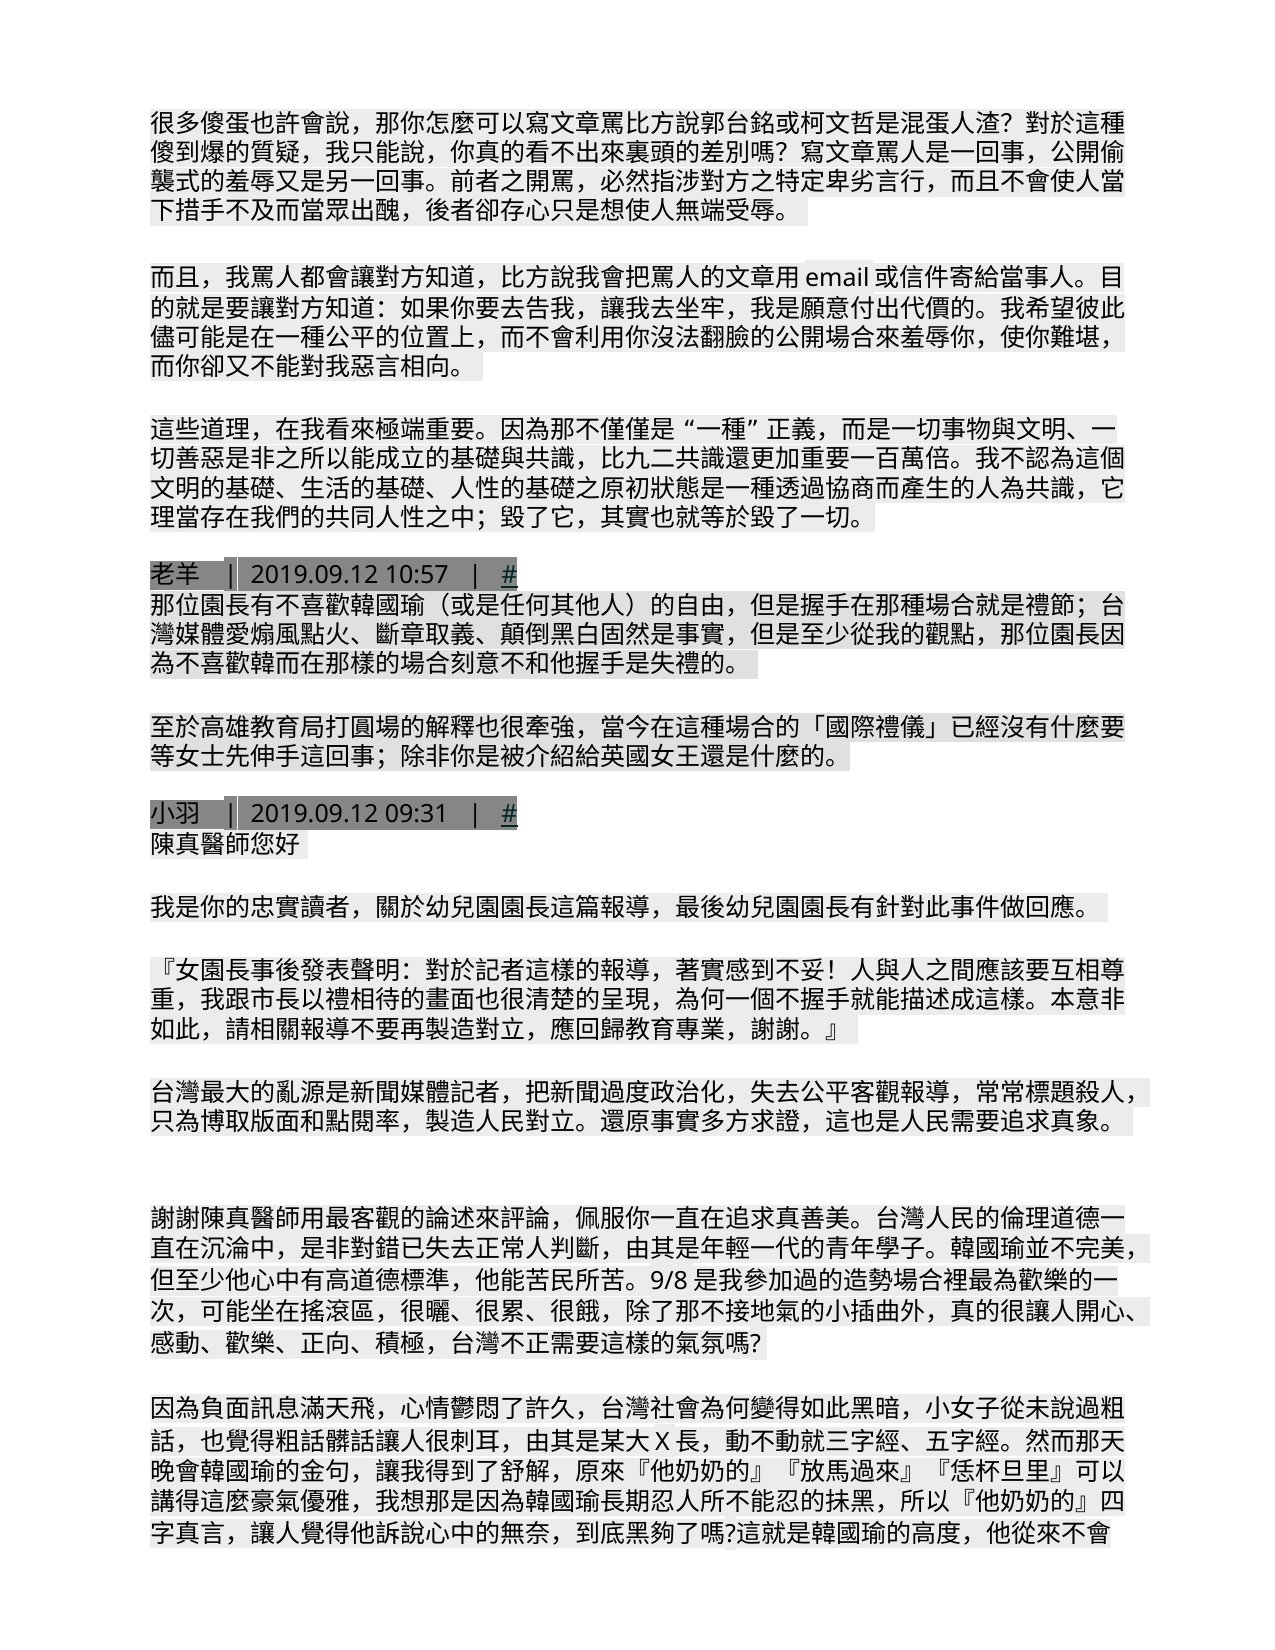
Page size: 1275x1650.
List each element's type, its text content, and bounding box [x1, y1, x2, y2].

text 陳真醫師您好 我是你的忠實讀者，關於幼兒園園長這篇報導，最後幼兒園園長有針對此事件做回應。 『女園長事後發表聲明：對於記者這樣的報導，著實感到不妥！人與人之間應該要互相尊重，我跟市長以禮相待的畫面也很清楚的呈現，為何一個不握手就能描述成這樣。本意非如此，請相關報導不要再製造對立，應回歸教育專業，謝謝。』 台灣最大的亂源是新聞媒體記者，把新聞過度政治化，失去公平客觀報導，常常標題殺人，只為博取版面和點閱率，製造人民對立。還原事實多方求證，這也是人民需要追求真象。 謝謝陳真醫師用最客觀的論述來評論，佩服你一直在追求真善美。台灣人民的倫理道德一直在沉淪中，是非對錯已失去正常人判斷，由其是年輕一代的青年學子。韓國瑜並不完美，但至少他心中有高道德標準，他能苦民所苦。9/8是我參加過的造勢場合裡最為歡樂的一次，可能坐在搖滾區，很曬、很累、很餓，除了那不接地氣的小插曲外，真的很讓人開心、感動、歡樂、正向、積極，台灣不正需要這樣的氣氛嗎? 因為負面訊息滿天飛，心情鬱悶了許久，台灣社會為何變得如此黑暗，小女子從未說過粗話，也覺得粗話髒話讓人很刺耳，由其是某大X長，動不動就三字經、五字經。然而那天晚會韓國瑜的金句，讓我得到了舒解，原來『他奶奶的』『放馬過來』『恁杯旦里』可以講得這麼豪氣優雅，我想那是因為韓國瑜長期忍人所不能忍的抺黑，所以『他奶奶的』四字真言，讓人覺得他訴說心中的無奈，到底黑夠了嗎?這就是韓國瑜的高度，他從來不會黑來黑去，他最強的能力就是直球對決。 https://tw.news.yahoo.com/拒跟韓國瑜握手-優良教師親自回應了-112300494.html [150, 830, 1125, 1550]
text 卡韓政變(167)：一封公開信--致高雄市立XX幼兒園園長 (後記) 陳真 2019. 09. 12. 底下要寫的這些，並非針對這位園長，只是以之為例，說明一種至少二十幾年來隨著所謂 "民主" 而盛行的現象。很多東西事關微妙，很難三言兩語，你只能綜合著讀，也許才能知道我究竟是在說什麼。 先說這位園長，當她公開製造了一種 "刻意不握手" 的印象事實之後，面對記者詢問，她卻表示之所以刻意不握手是因為 "打從心底就是不喜歡韓國瑜"。也就是說，她之不握手不但帶有個人好惡，而且事後還加以闡釋、宣揚。這時候，妳就不能怪記者胡亂報導、製造對立，因為這個帶有政治攻擊性的對立就是妳自己所製造。 不過，園長的例子畢竟不是一個好例子，因為她之所為算是很客氣了。但是，例子雖小，背後意義卻一樣重大。 法國有個哲學家叫做 Gilles Deleuze ，他在寫什麼我從不打算細看，恐怕也看不太懂。之所以不太懂，一大部份原因可能是在他身上，而非我之魯鈍。不過，曾經讀過他的一個想法，我倒是可以理解。這個想法我曾提過，用我的話來表達差不多是這樣： 一個人渣，大家都很堵爛，巴不得他趕快去死一死。可當他真的來到死亡邊緣，飽受痛苦之際，我們就忘記了他的各種卑鄙行為與身份，而只關切他是個 "人"，對之產生憐憫。可當他又悠悠醒來，又是一尾活龍時，我們便又想他是 "誰" 來了，"媽的，這個人渣！怎麼不趕快去死一死！" 而我要說的就是 "人" 這個原初狀態之基本重要性，而不僅僅是 "誰"。這就好比說醫生每天看病，眼前的每個病人理當就是一個個 "人"，而不是 "誰誰誰"。做為一個醫生，我不管你貧富貴賤，也不在乎顏色，甚至不管你的一切是非善惡，人渣也好，大善人也罷，統統都是處於 "人" 這樣一個原初狀態。 今天，哪怕是任何一個貪官污吏，倘若掉入海裏或遭到暴徒攻擊，我一樣會拼了命跳入海裏救你或甚至為你擋拳頭擋子彈，為什麼呢？因為在那當下，你是 "誰" 已無關緊要，重要的是你是一個 "人"，你會痛苦，會哀嚎，會難堪，會感到羞辱，會恐懼，因此而有著一種生命尊嚴的基本神聖性。即便是一個人渣的痛苦也一樣具有神聖的意義與價值不是嗎？我們不該連這樣一種原初狀態的基礎人性與人倫關係都要摧毀。 但是，過去這二十幾年來，台灣政治，特別是綠營一方，卻鼓吹一種變態的私刑正義，操弄方法是這樣： 先把某種僅僅只是屬於 "觀點" 或 "意見" 的東西給抬舉成一種絕對道德 (例如台獨，例如反核，例如公投)，然後，凡是沒有把它們視為絕對道德或絕對正義的人就是敵人；對於敵人，便可根據正義之名加以任何攻擊，完全可以不擇手段。簡單說就是你根本不用把他當成一個人，儘管用一切手段去摧毀敵人們的人格、名譽、尊嚴、工作及身體安全等等等，乃至傷害其家人也沒關係。凡是這麼做的人，就會受到主流社會的歌頌與稱讚。 我講得很文雅，但是各位只要想一想現實生活中的各種攻擊實例就能明白，韓國瑜及其家人之一整年每天被抹黑就是一例。這樣一種變態的私刑正義往往相當卑鄙，因為它從來都不是以弱擊強，而是專門打落水狗，打擊少數異已或弱勢，就如同過去台灣人 (特別是年輕一代) 群起攻擊人數少得可憐的台獨，而如今卻群起傷害人數同樣少得可憐的主張統一者一樣。 這樣一種變態的私刑正義認為：只要我站在主流這一邊，只要我自認為是對的，我便可為所欲為。 這傷害了兩個東西，一是人性，傷害了我所說的人倫關係的原初狀態，傷害了做為一個人應有的生命尊嚴之神聖性，其次也傷害了一種基本秩序，比方說某種典章制度與禮儀規範或是文官體系等等等。 為什麼我們常說文官體系的中立價值很重要，因為它是一個文明社會之所以有可能運作的基礎。這樣一種基礎或中立性一旦摧毀，其實就等於摧毀了一個社會，而這就是民進黨長年以來所鼓吹的所謂 "民主自由"，鼓勵任何人根據某種主流顏色去傷害任何少數異己，然後說這就是正義。 例子說不完，但我可以舉三個曾經說過的反例： 一，大約三十年前，我的好朋友翁金珠老師好像是當立委 (民進黨)。有一天，她跟我提到說她帶了一些學生去立法院參加一個好像是反對高學費的公聽會，會議中也有教育部官員參加。翁老師說，那些她帶去的學生講話態度很囂張跋扈，很不客氣，罵官員像在罵狗一樣。翁老師很生氣，就反過來罵這些學生說 "你們怎麼可以用這種態度對人、特別是對長輩講話？" 我聽了很感動，因為我相信這事很重要，它很微妙，但很基本，它就像浴盆裏的小嬰兒，在伸張所謂正義的同時，我們應該把髒水倒掉，但不要連嬰兒也一起倒掉了。 二，1987年解嚴前後，我曾經在黨外雜誌義務工作兩三年。有一天，高雄有個群眾抗爭。我既是記者也是參與者。那一次，群眾逮到一個人身上偷帶相機，認定是特務，於是一群人馬上把他包圍起來，對他動粗。我清楚記得當有人往他臉上揮出第一拳時，那個特務的眼角隨即裂開，湧出一股鮮血。我一直記得他極度驚懼的眼神。接著便是群眾一擁而上的拳打腳踢。 群眾都認識我，我大聲叫大家不要打，但是沒有人要聽我的，情急之下我就抱住那個特務，用背部幫他擋拳頭，同時幫他擠出一道空間，讓他脫逃。他像飛一樣地逃走了，連相機都不要了。 事後，我寫了一篇報導，但我沒寫我掩護他逃走的這一段，我只文謅謅地寫說，"當他眼角湧出一股鮮血時，映照著熾熱的陽光，感覺異樣地刺眼"。雜誌社老闆事後責怪我怎麼寫這種 "同情特務" 的文章。我沒有回答。他要是知道我在現場還替特務挨揍、幫忙逃走，恐怕會懷疑我是不是也是特務。 可是，在那當下，他就只是一個 "人"，一個陷入極度驚孔、滿臉鮮血的人，我不幫他要幫誰？ 其實，與其說我幫他，不如說幫我自己，幫每個跟我一樣具有基本生命尊嚴的人。 不久之後，進入九零年代。所謂 "民主" 越來越興盛，越來越囂張跋扈，我也越來越不習慣，於是就離開了黨外雜誌，慢慢也離開了黨外圈子。 三，1995年，我考上公費留學。1997年7月1號，香港回歸祖國那一天，我卻飄洋過海來到英國。考上公費留學出國之前，被迫必須接受教育部的 "訓練" 與 "講習"，連怎麼吃西餐也要教，一連幾天的課程。營隊結束那一天，教育部官員說會有個晚會，要我們準備些才藝上台表演，表演給連戰等高官看。 那時候，連戰和李登輝正聯手競選總統與副總統，聲勢很高，勢必會當選連任。一聽到連戰要來，我就問教育部官員說我可以不參加晚會嗎？官員回答說不行，還威脅說我若不參加，有可能會被取消公費留學的資格。我頓時陷入天人交戰，一方面我不想要假裝友善地面對連戰等人，另一方面我也怕因此失去全額公費留學的資格。 後來，我還是決定不參加晚會。我不但不參加，我還立即在好像是中國時報上寫了篇文章說，連戰不應該利用身為副總統的身份來公費留學生的晚會上拉票。沒想到，文章登出後，媒體竟然自行 "引申"，報導出一些假新聞，說我當眾在晚會上拒絕和連戰握手。 很多綠營的人看了報導，跑來跟我說我很勇敢。我只好一再否認，此事完全子虛烏有，我根本沒去參加晚會，更不是那種會當面給人難堪的人；我沒那麼沒出息。我若真的要挑戰連戰，就會在其它適當的場合，以其他適當的方式進行，絕不會在一種與政治不相干的晚會上以搞偷襲的方式讓人當眾難堪；我不知道那樣做有何意義。 我反對的又不是 "他"，而是他當時所代表的政治意義及行事作風，我在留學生晚會上去傷害 "他" 幹嘛呢？人家如果公開要跟我握手，我不會去傷害對方這樣一個基本的善意，哪怕它只是一個形式，因為維護這樣一個形式或禮儀十分重要。韓國瑜就算看妳不順眼，他還是一樣得低頭哈腰對妳鞠躬致敬、頒獎給妳不是嗎？難道我們應該期待雙方都各自發揮一己好惡來互相找機會羞辱對方？ 但是，台灣這二十幾年來卻不斷鼓吹傷害少數異己，歌頌這樣一種病態的私刑正義，視之為英雄行徑，真是很可恥，很沒出息。因為，藉著主流媒體之優勢，打的全是落水狗；你怎麼不在蔣介石的年代，公開拒絕跟蔣公握手試試？ 這樣一種病態的私刑正義，反映了人性中極其可笑卑鄙的一面，非常窩囊無恥。你看，市面上一大堆所謂社運，所謂抗爭，所謂學運，搞的往往就是這一套沒出息的打落水狗把戲；打完之後，掌聲雷動，媒體歌頌。請問天底下有這麼廉價的社運嗎？有這麼好康的學運嗎？那不叫運動，那叫做主流動員打落水狗。 我常想起這樣一個極端畫面：John Pilger 在 "打破沉默：第三次世界大戰已然展開" (https://bit.ly/2kgmhxO) 中提到，當利比亞領導人達格費被美軍拿一把軍刀捅入肛門抽插旋轉，「雞姦」而死時，希拉蕊在銀幕上及時觀看這一幕，竟然興高采烈非常開心地大喊著：「我們來了！我們都看見了！這傢伙死了耶！」 如果你能理解這一幕之可悲，也許就能理解我在說的什麼原初狀態。今天，就算是真正惡貫滿盈的希拉蕊都不應該遭受非人待遇，都一樣具有生命的基本尊嚴。 很多傻蛋也許會說，那你怎麼可以寫文章罵比方說郭台銘或柯文哲是混蛋人渣？對於這種傻到爆的質疑，我只能說，你真的看不出來裏頭的差別嗎？寫文章罵人是一回事，公開偷襲式的羞辱又是另一回事。前者之開罵，必然指涉對方之特定卑劣言行，而且不會使人當下措手不及而當眾出醜，後者卻存心只是想使人無端受辱。 而且，我罵人都會讓對方知道，比方說我會把罵人的文章用email或信件寄給當事人。目的就是要讓對方知道：如果你要去告我，讓我去坐牢，我是願意付出代價的。我希望彼此儘可能是在一種公平的位置上，而不會利用你沒法翻臉的公開場合來羞辱你，使你難堪，而你卻又不能對我惡言相向。 這些道理，在我看來極端重要。因為那不僅僅是 “一種” 正義，而是一切事物與文明、一切善惡是非之所以能成立的基礎與共識，比九二共識還更加重要一百萬倍。我不認為這個文明的基礎、生活的基礎、人性的基礎之原初狀態是一種透過協商而產生的人為共識，它理當存在我們的共同人性之中；毀了它，其實也就等於毀了一切。 [150, 75, 1125, 532]
text 小羽 | 2019.09.12 09:31 | # [150, 796, 1125, 830]
text 那位園長有不喜歡韓國瑜（或是任何其他人）的自由，但是握手在那種場合就是禮節；台灣媒體愛煽風點火、斷章取義、顛倒黑白固然是事實，但是至少從我的觀點，那位園長因為不喜歡韓而在那樣的場合刻意不和他握手是失禮的。 至於高雄教育局打圓場的解釋也很牽強，當今在這種場合的「國際禮儀」已經沒有什麼要等女士先伸手這回事；除非你是被介紹給英國女王還是什麼的。 [150, 591, 1125, 771]
text 老羊 | 2019.09.12 10:57 | # [150, 557, 1125, 591]
